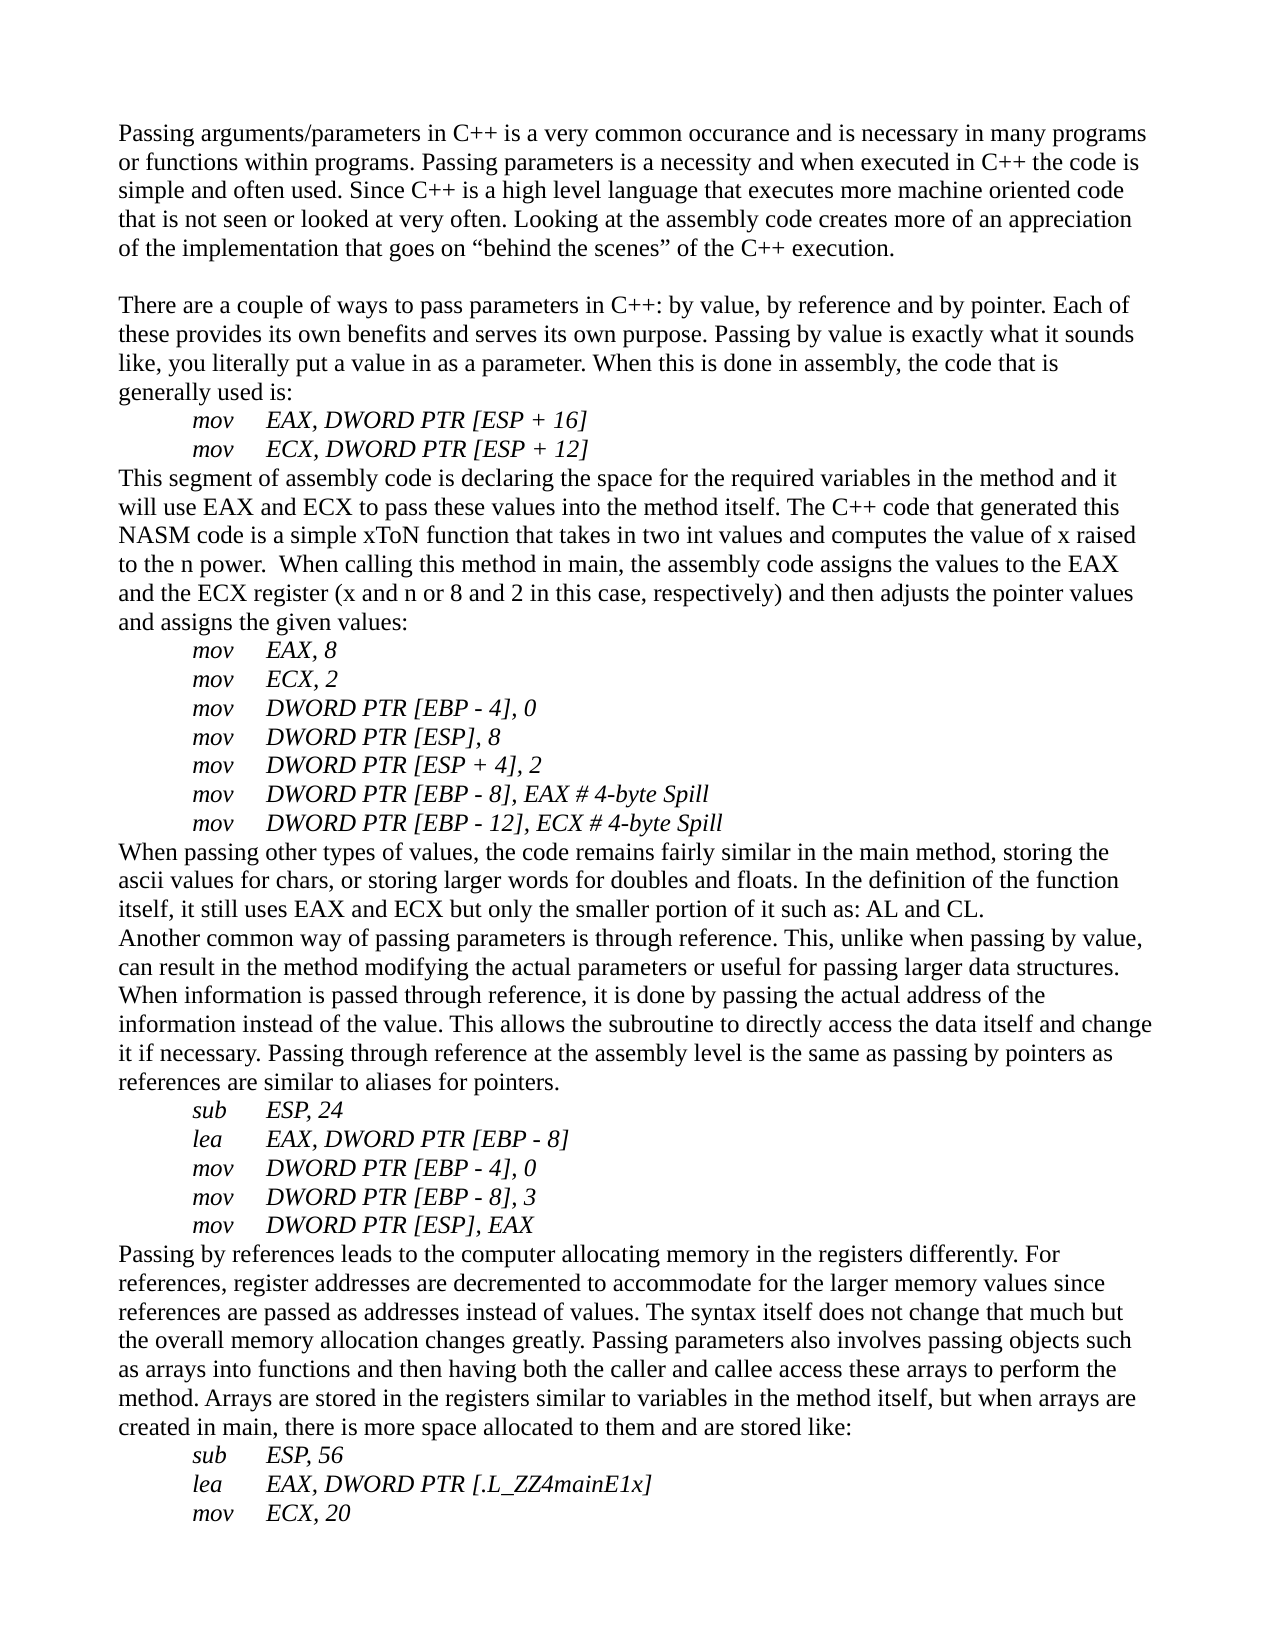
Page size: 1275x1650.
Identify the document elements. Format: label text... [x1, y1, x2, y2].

text mov DWORD PTR [EBP - 4], 0 [118, 693, 1157, 722]
text mov DWORD PTR [EBP - 4], 0 [118, 1153, 1157, 1182]
text mov EAX, 8 [118, 636, 1157, 664]
text sub ESP, 24 [118, 1096, 1157, 1124]
text mov DWORD PTR [EBP - 12], ECX # 4-byte Spill [118, 808, 1157, 837]
text mov DWORD PTR [ESP], EAX [118, 1211, 1157, 1239]
text There are a couple of ways to pass parameters in C++: by value, by reference and by pointer. Each of these provides its own benefits and serves its own purpose. Passing by value is exactly what it sounds like, you literally put a value in as a parameter. When this is done in assembly, the code that is generally used is: [118, 291, 1157, 406]
text mov DWORD PTR [EBP - 8], 3 [118, 1182, 1157, 1211]
text mov ECX, 20 [118, 1498, 1157, 1527]
text sub ESP, 56 [118, 1441, 1157, 1469]
text mov ECX, DWORD PTR [ESP + 12] [118, 434, 1157, 463]
text Passing arguments/parameters in C++ is a very common occurance and is necessary in many programs or functions within programs. Passing parameters is a necessity and when executed in C++ the code is simple and often used. Since C++ is a high level language that executes more machine oriented code that is not seen or looked at very often. Looking at the assembly code creates more of an appreciation of the implementation that goes on “behind the scenes” of the C++ execution. [118, 118, 1157, 262]
text lea EAX, DWORD PTR [.L_ZZ4mainE1x] [118, 1469, 1157, 1498]
text mov DWORD PTR [ESP], 8 [118, 722, 1157, 751]
text lea EAX, DWORD PTR [EBP - 8] [118, 1124, 1157, 1153]
text When passing other types of values, the code remains fairly similar in the main method, storing the ascii values for chars, or storing larger words for doubles and floats. In the definition of the function itself, it still uses EAX and ECX but only the smaller portion of it such as: AL and CL. [118, 837, 1157, 923]
text Passing by references leads to the computer allocating memory in the registers differently. For references, register addresses are decremented to accommodate for the larger memory values since references are passed as addresses instead of values. The syntax itself does not change that much but the overall memory allocation changes greatly. Passing parameters also involves passing objects such as arrays into functions and then having both the caller and callee access these arrays to perform the method. Arrays are stored in the registers similar to variables in the method itself, but when arrays are created in main, there is more space allocated to them and are stored like: [118, 1239, 1157, 1441]
text mov ECX, 2 [118, 664, 1157, 693]
text Another common way of passing parameters is through reference. This, unlike when passing by value, can result in the method modifying the actual parameters or useful for passing larger data structures. When information is passed through reference, it is done by passing the actual address of the information instead of the value. This allows the subroutine to directly access the data itself and change it if necessary. Passing through reference at the assembly level is the same as passing by pointers as references are similar to aliases for pointers. [118, 923, 1157, 1096]
text mov EAX, DWORD PTR [ESP + 16] [118, 406, 1157, 434]
text mov DWORD PTR [ESP + 4], 2 [118, 751, 1157, 779]
text mov DWORD PTR [EBP - 8], EAX # 4-byte Spill [118, 779, 1157, 808]
text This segment of assembly code is declaring the space for the required variables in the method and it will use EAX and ECX to pass these values into the method itself. The C++ code that generated this NASM code is a simple xToN function that takes in two int values and computes the value of x raised to the n power. When calling this method in main, the assembly code assigns the values to the EAX and the ECX register (x and n or 8 and 2 in this case, respectively) and then adjusts the pointer values and assigns the given values: [118, 463, 1157, 636]
